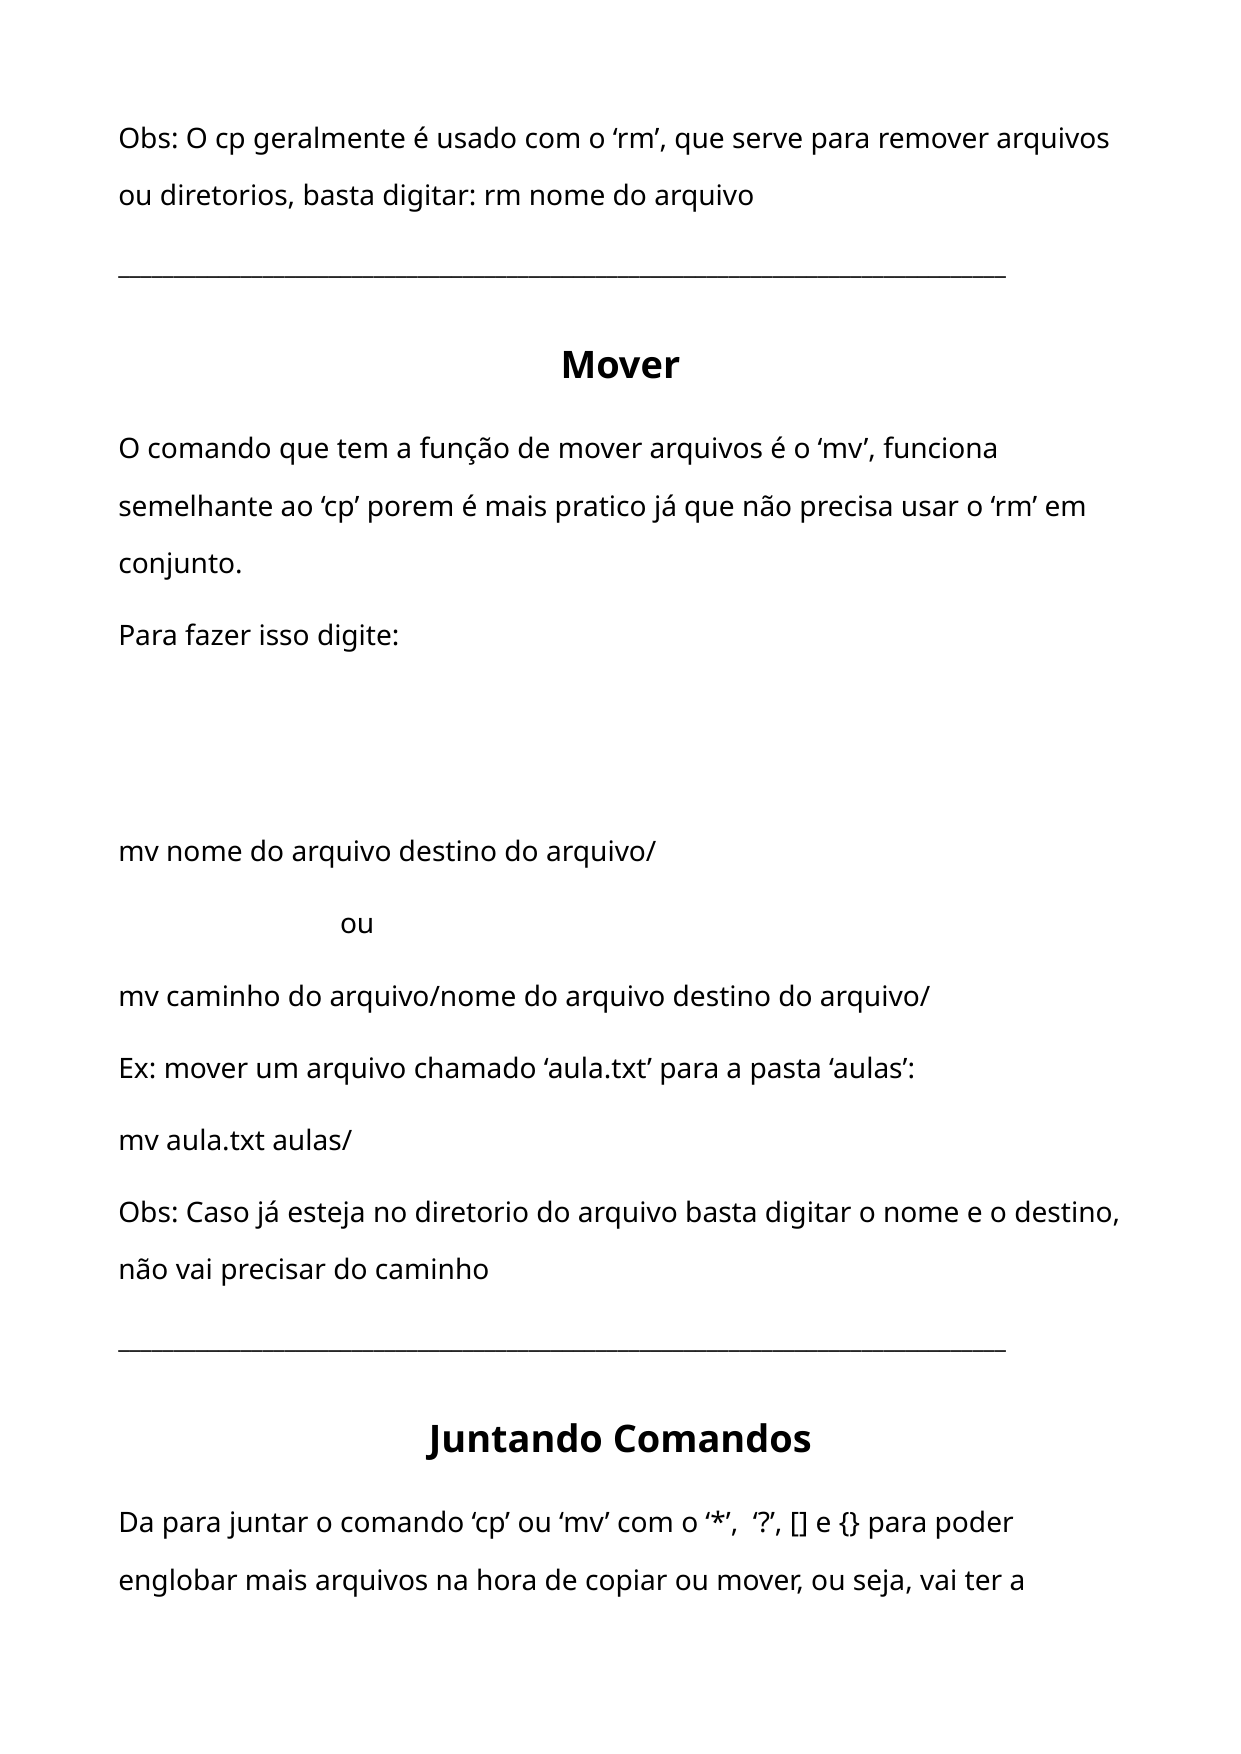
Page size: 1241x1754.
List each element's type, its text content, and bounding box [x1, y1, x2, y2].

text Da para juntar o comando ‘cp’ ou ‘mv’ com o ‘*’, ‘?’, [] e {} para poder englobar mais arquivos na hora de copiar ou mover, ou seja, vai ter a [118, 1502, 1122, 1598]
text Obs: O cp geralmente é usado com o ‘rm’, que serve para remover arquivos ou diretorios, basta digitar: rm nome do arquivo [118, 118, 1122, 214]
text ________________________________________________________________________________ [118, 248, 1122, 282]
text mv nome do arquivo destino do arquivo/ [118, 832, 1122, 870]
text ou [118, 904, 1122, 942]
text Obs: Caso já esteja no diretorio do arquivo basta digitar o nome e o destino, não vai precisar do caminho [118, 1192, 1122, 1288]
subtitle Juntando Comandos [118, 1412, 1122, 1464]
text mv caminho do arquivo/nome do arquivo destino do arquivo/ [118, 976, 1122, 1014]
text mv aula.txt aulas/ [118, 1120, 1122, 1158]
text ________________________________________________________________________________ [118, 1322, 1122, 1356]
subtitle Mover [118, 338, 1122, 390]
text Ex: mover um arquivo chamado ‘aula.txt’ para a pasta ‘aulas’: [118, 1048, 1122, 1086]
text O comando que tem a função de mover arquivos é o ‘mv’, funciona semelhante ao ‘cp’ porem é mais pratico já que não precisa usar o ‘rm’ em conjunto. [118, 428, 1122, 582]
text Para fazer isso digite: [118, 615, 1122, 654]
